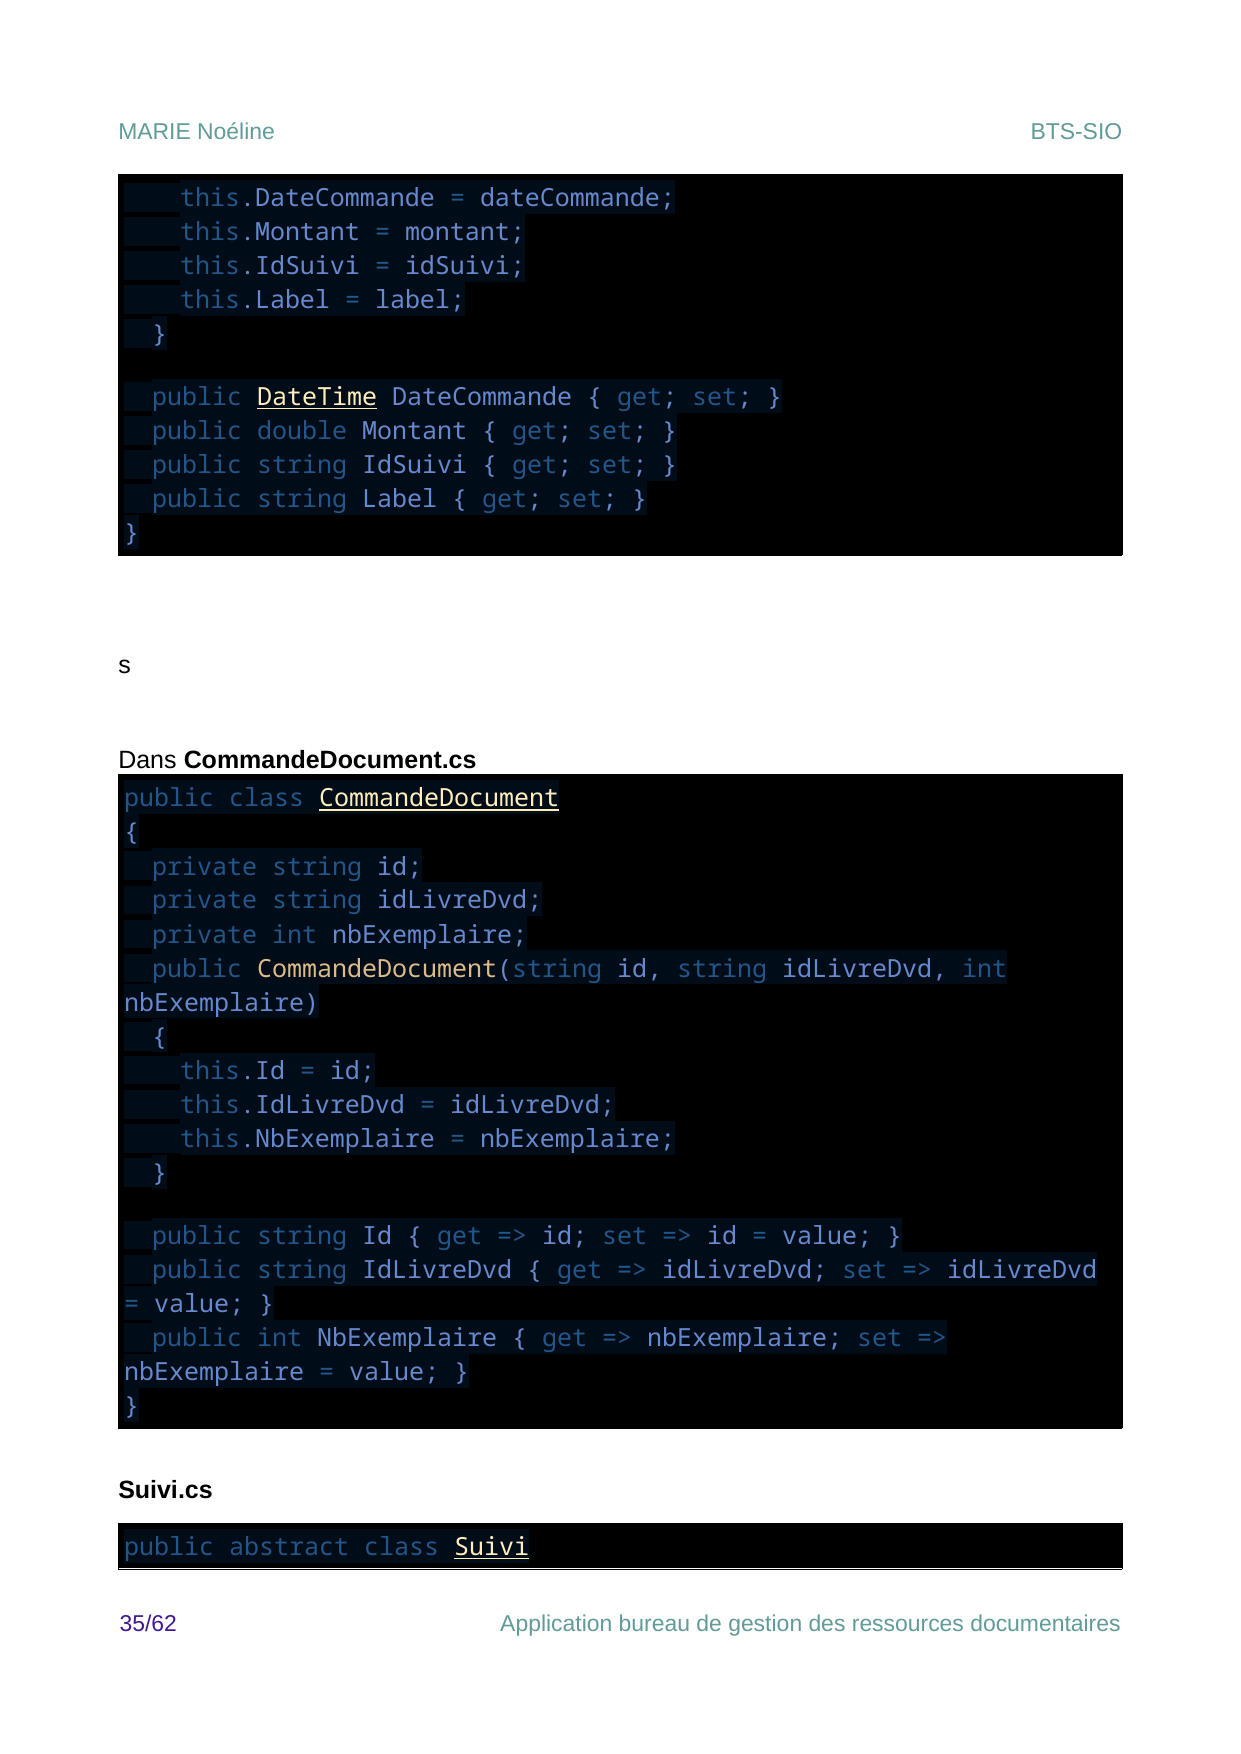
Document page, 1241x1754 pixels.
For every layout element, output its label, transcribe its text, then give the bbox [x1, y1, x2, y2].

table_header public class CommandeDocument { private string id; private string idLivreDvd; private int nbExemplaire; public CommandeDocument(string id, string idLivreDvd, int nbExemplaire) { this.Id = id; this.IdLivreDvd = idLivreDvd; this.NbExemplaire = nbExemplaire; } public string Id { get => id; set => id = value; } public string IdLivreDvd { get => idLivreDvd; set => idLivreDvd = value; } public int NbExemplaire { get => nbExemplaire; set => nbExemplaire = value; } } [119, 775, 1122, 1428]
text Suivi.cs [118, 1475, 1122, 1504]
table_header public abstract class Suivi [119, 1524, 1122, 1568]
text Dans CommandeDocument.cs [118, 745, 1122, 774]
text s [118, 650, 1122, 679]
table_header this.DateCommande = dateCommande; this.Montant = montant; this.IdSuivi = idSuivi; this.Label = label; } public DateTime DateCommande { get; set; } public double Montant { get; set; } public string IdSuivi { get; set; } public string Label { get; set; } } [119, 175, 1122, 555]
